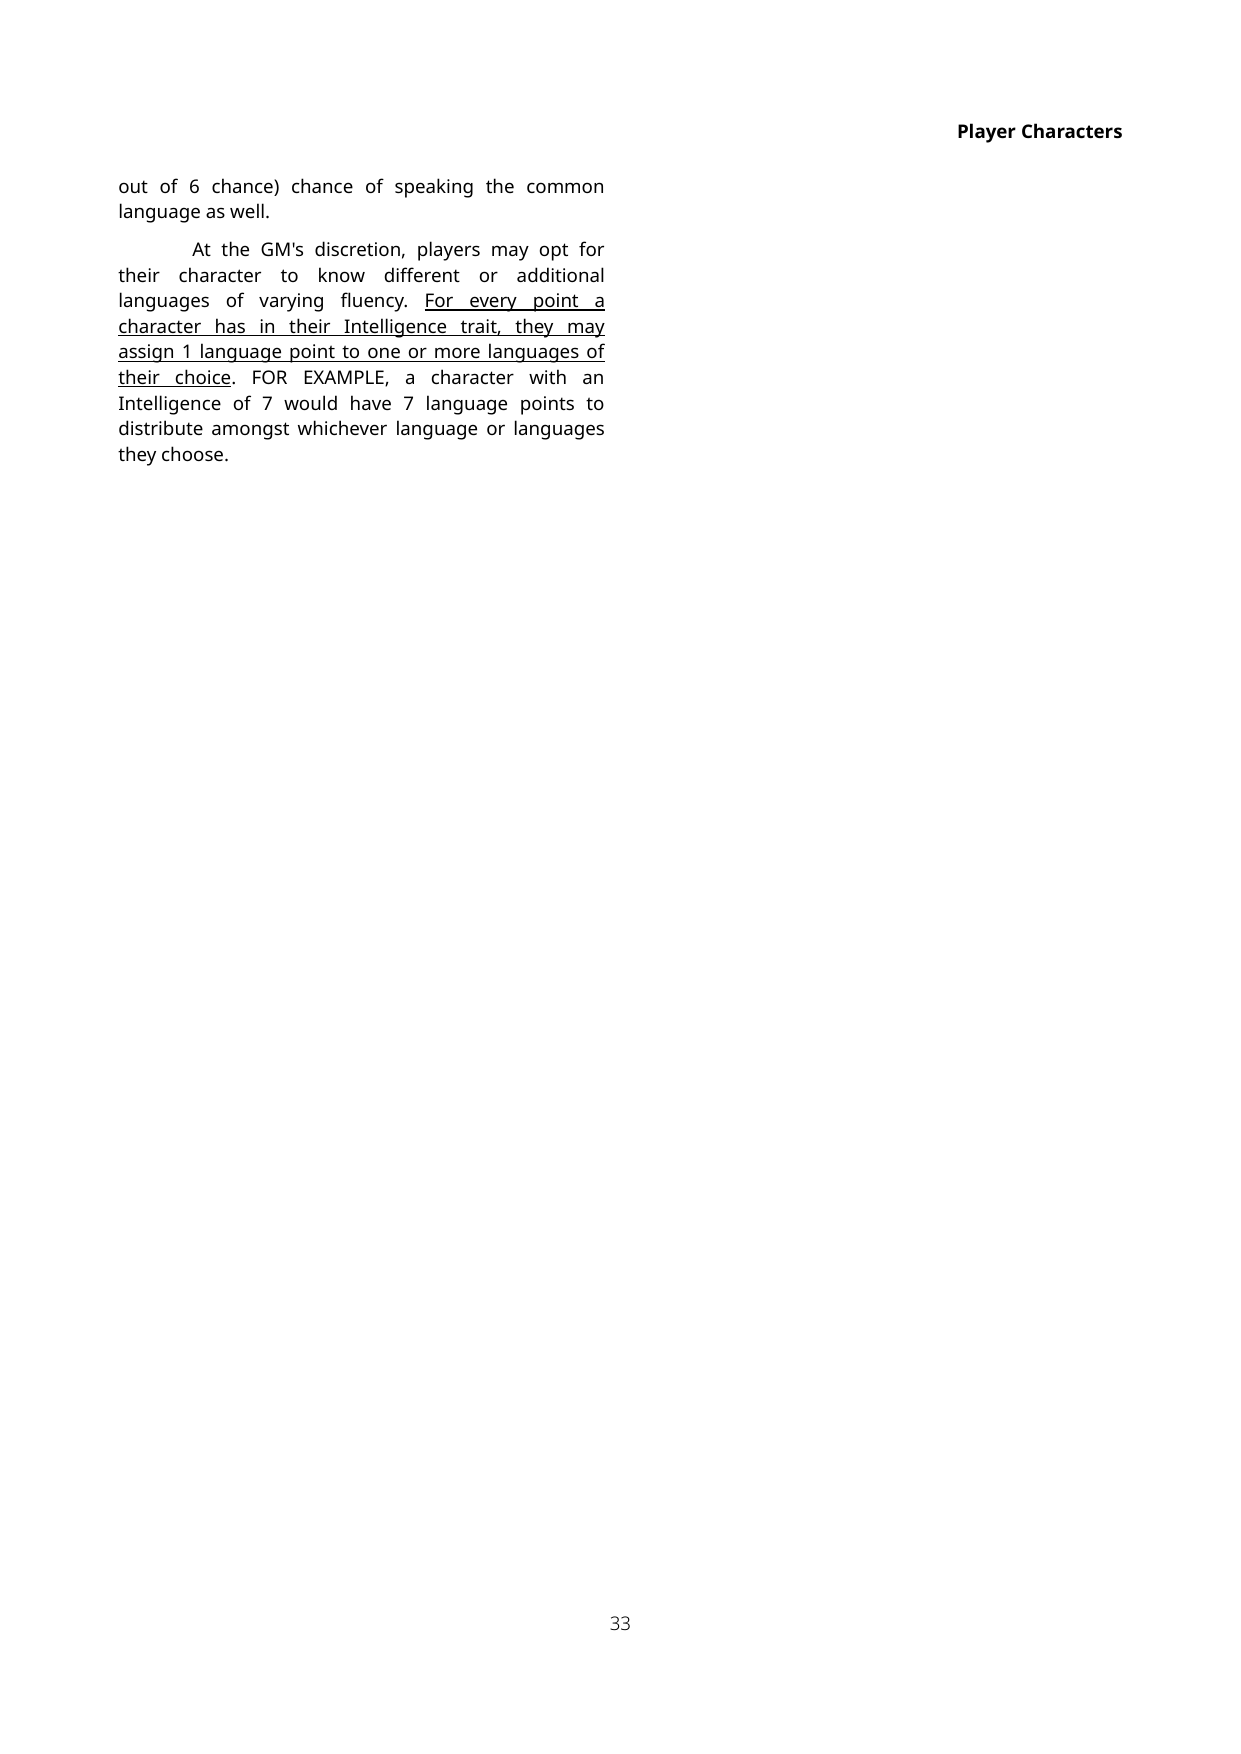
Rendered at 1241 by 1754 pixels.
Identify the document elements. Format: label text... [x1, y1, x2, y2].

text At the GM's discretion, players may opt for their character to know different or additional languages of varying fluency. For every point a character has in their Intelligence trait, they may [118, 237, 605, 335]
text assign 1 language point to one or more languages of [118, 336, 605, 361]
text their choice. FOR EXAMPLE, a character with an Intelligence of 7 would have 7 language points to distribute amongst whichever language or languages they choose. [118, 362, 605, 466]
text out of 6 chance) chance of speaking the common language as well. [118, 173, 605, 224]
